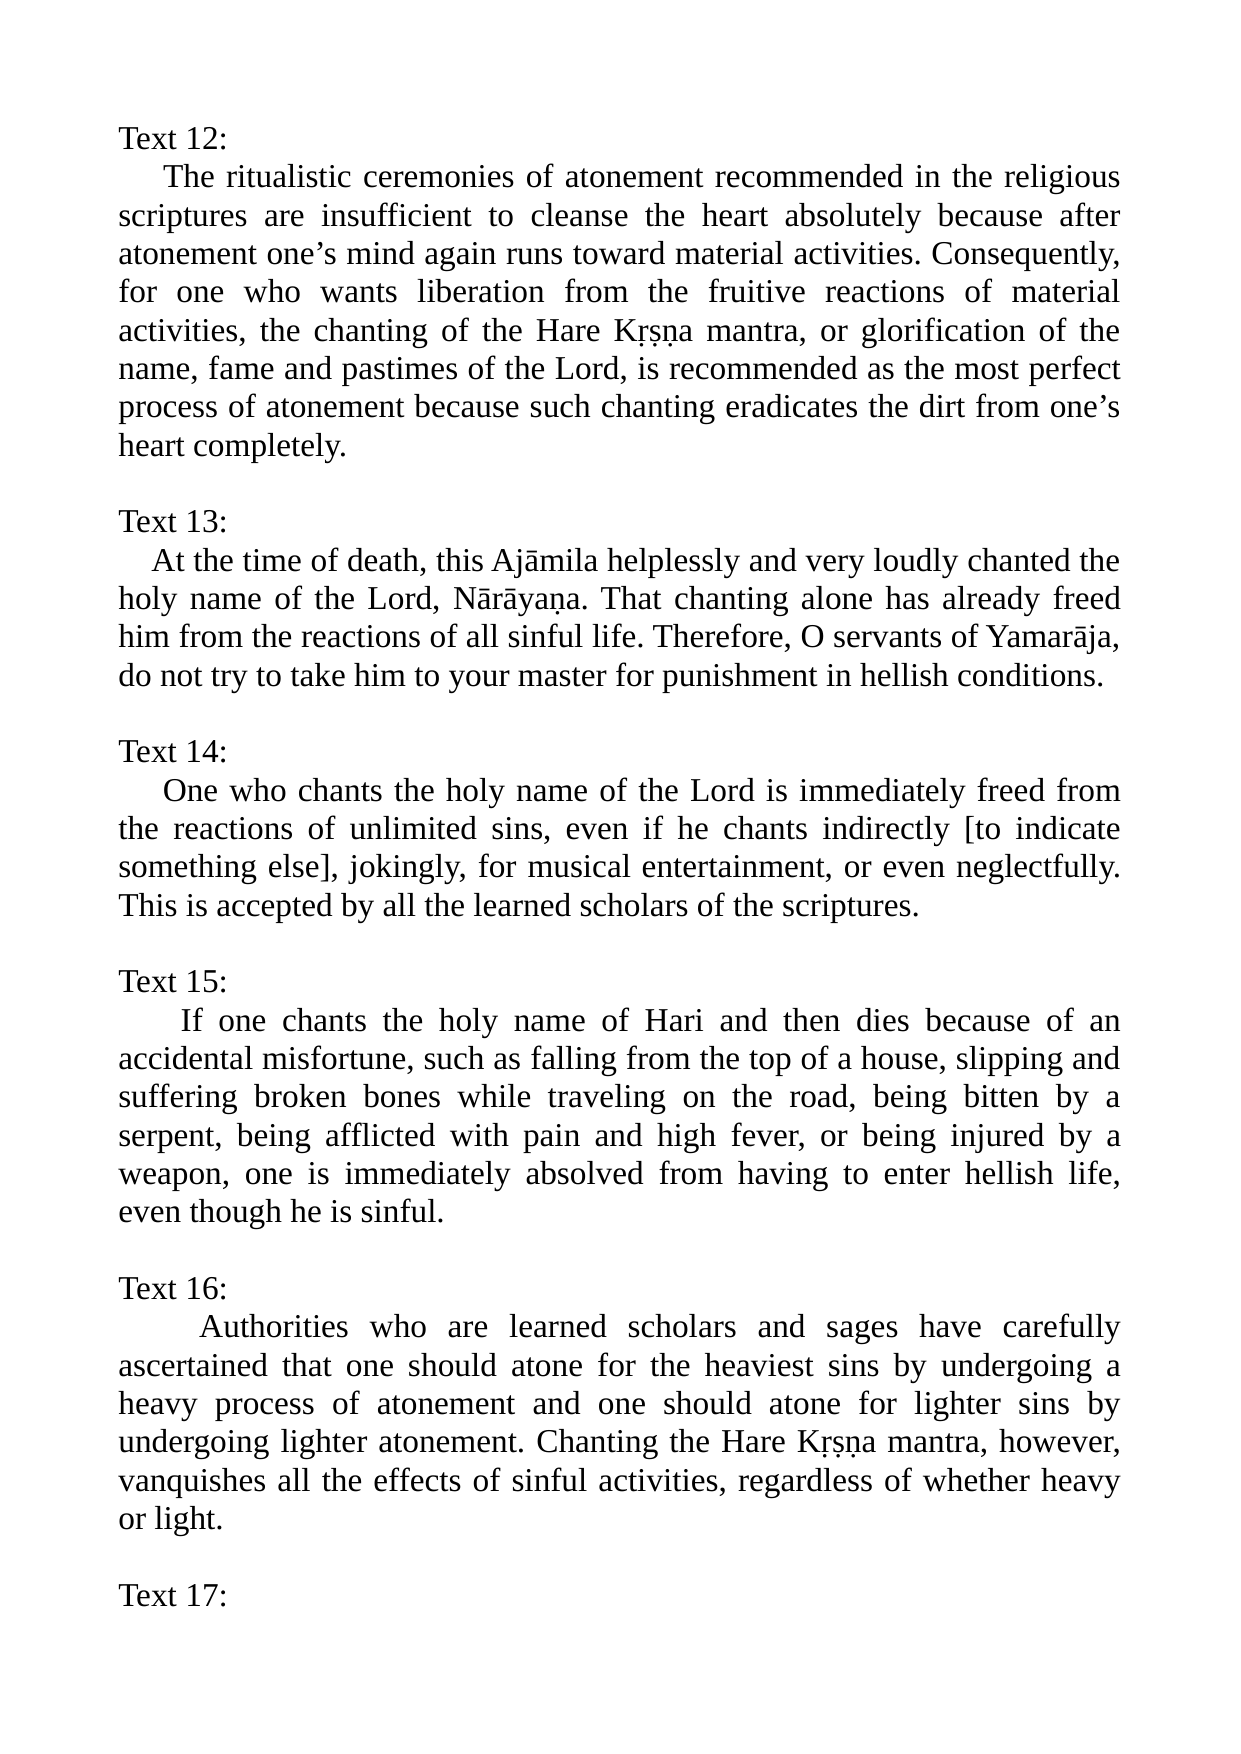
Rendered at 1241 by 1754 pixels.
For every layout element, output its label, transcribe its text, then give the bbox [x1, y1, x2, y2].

text Text 16: [118, 1268, 1122, 1306]
text Text 12: [118, 118, 1122, 156]
text Authorities who are learned scholars and sages have carefully ascertained that one should atone for the heaviest sins by undergoing a heavy process of atonement and one should atone for lighter sins by undergoing lighter atonement. Chanting the Hare Kṛṣṇa mantra, however, vanquishes all the effects of sinful activities, regardless of whether heavy or light. [118, 1306, 1122, 1536]
text The ritualistic ceremonies of atonement recommended in the religious scriptures are insufficient to cleanse the heart absolutely because after atonement one’s mind again runs toward material activities. Consequently, for one who wants liberation from the fruitive reactions of material activities, the chanting of the Hare Kṛṣṇa mantra, or glorification of the name, fame and pastimes of the Lord, is recommended as the most perfect process of atonement because such chanting eradicates the dirt from one’s heart completely. [118, 156, 1122, 463]
text Text 14: [118, 731, 1122, 770]
text At the time of death, this Ajāmila helplessly and very loudly chanted the holy name of the Lord, Nārāyaṇa. That chanting alone has already freed him from the reactions of all sinful life. Therefore, O servants of Yamarāja, do not try to take him to your master for punishment in hellish conditions. [118, 540, 1122, 693]
text Text 17: [118, 1575, 1122, 1613]
text Text 15: [118, 961, 1122, 1000]
text Text 13: [118, 501, 1122, 540]
text If one chants the holy name of Hari and then dies because of an accidental misfortune, such as falling from the top of a house, slipping and suffering broken bones while traveling on the road, being bitten by a serpent, being afflicted with pain and high fever, or being injured by a weapon, one is immediately absolved from having to enter hellish life, even though he is sinful. [118, 1000, 1122, 1230]
text One who chants the holy name of the Lord is immediately freed from the reactions of unlimited sins, even if he chants indirectly [to indicate something else], jokingly, for musical entertainment, or even neglectfully. This is accepted by all the learned scholars of the scriptures. [118, 770, 1122, 923]
